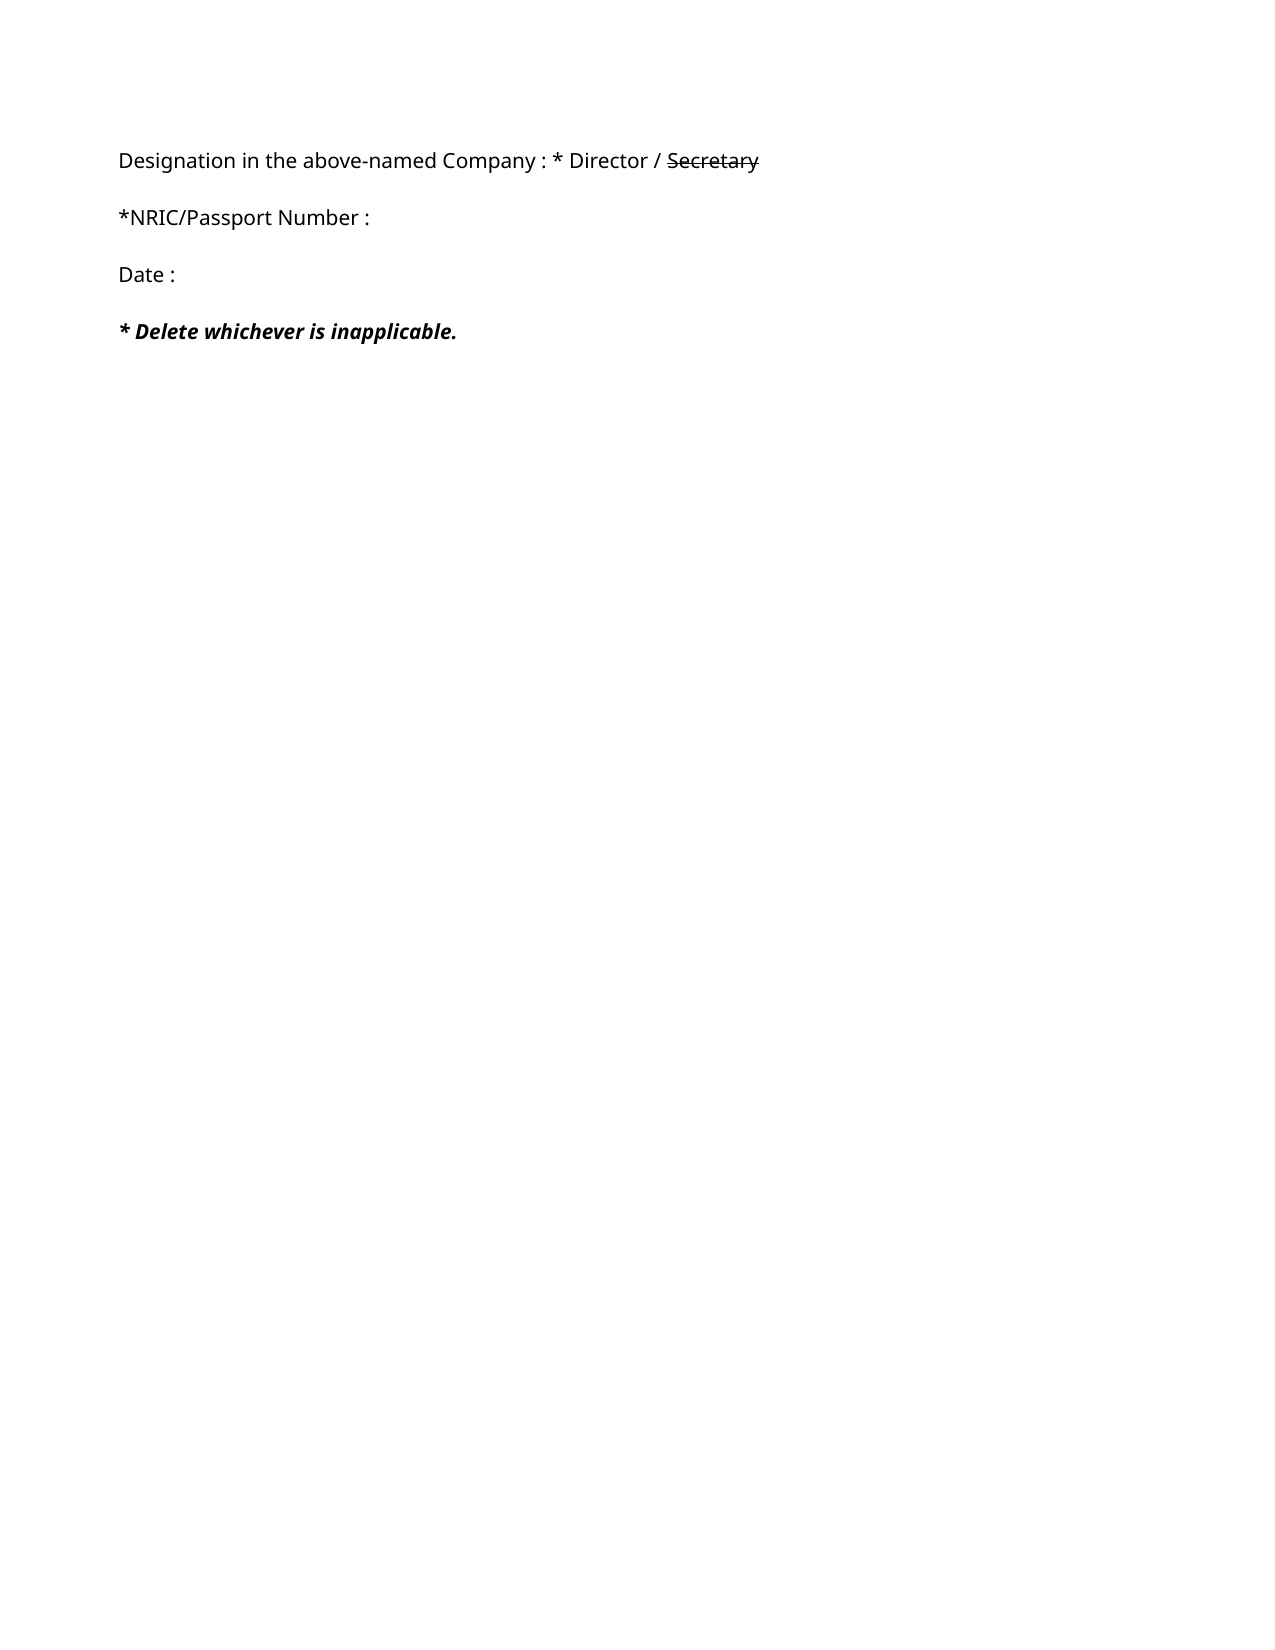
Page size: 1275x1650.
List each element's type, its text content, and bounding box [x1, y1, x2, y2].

text Designation in the above-named Company : * Director / Secretary [118, 147, 1157, 175]
text Date : <get_datenow()> [118, 260, 1157, 289]
text * Delete whichever is inapplicable. [118, 317, 1157, 346]
text *NRIC/Passport Number : <get_director1(o.id)['nric']> [118, 203, 1157, 232]
